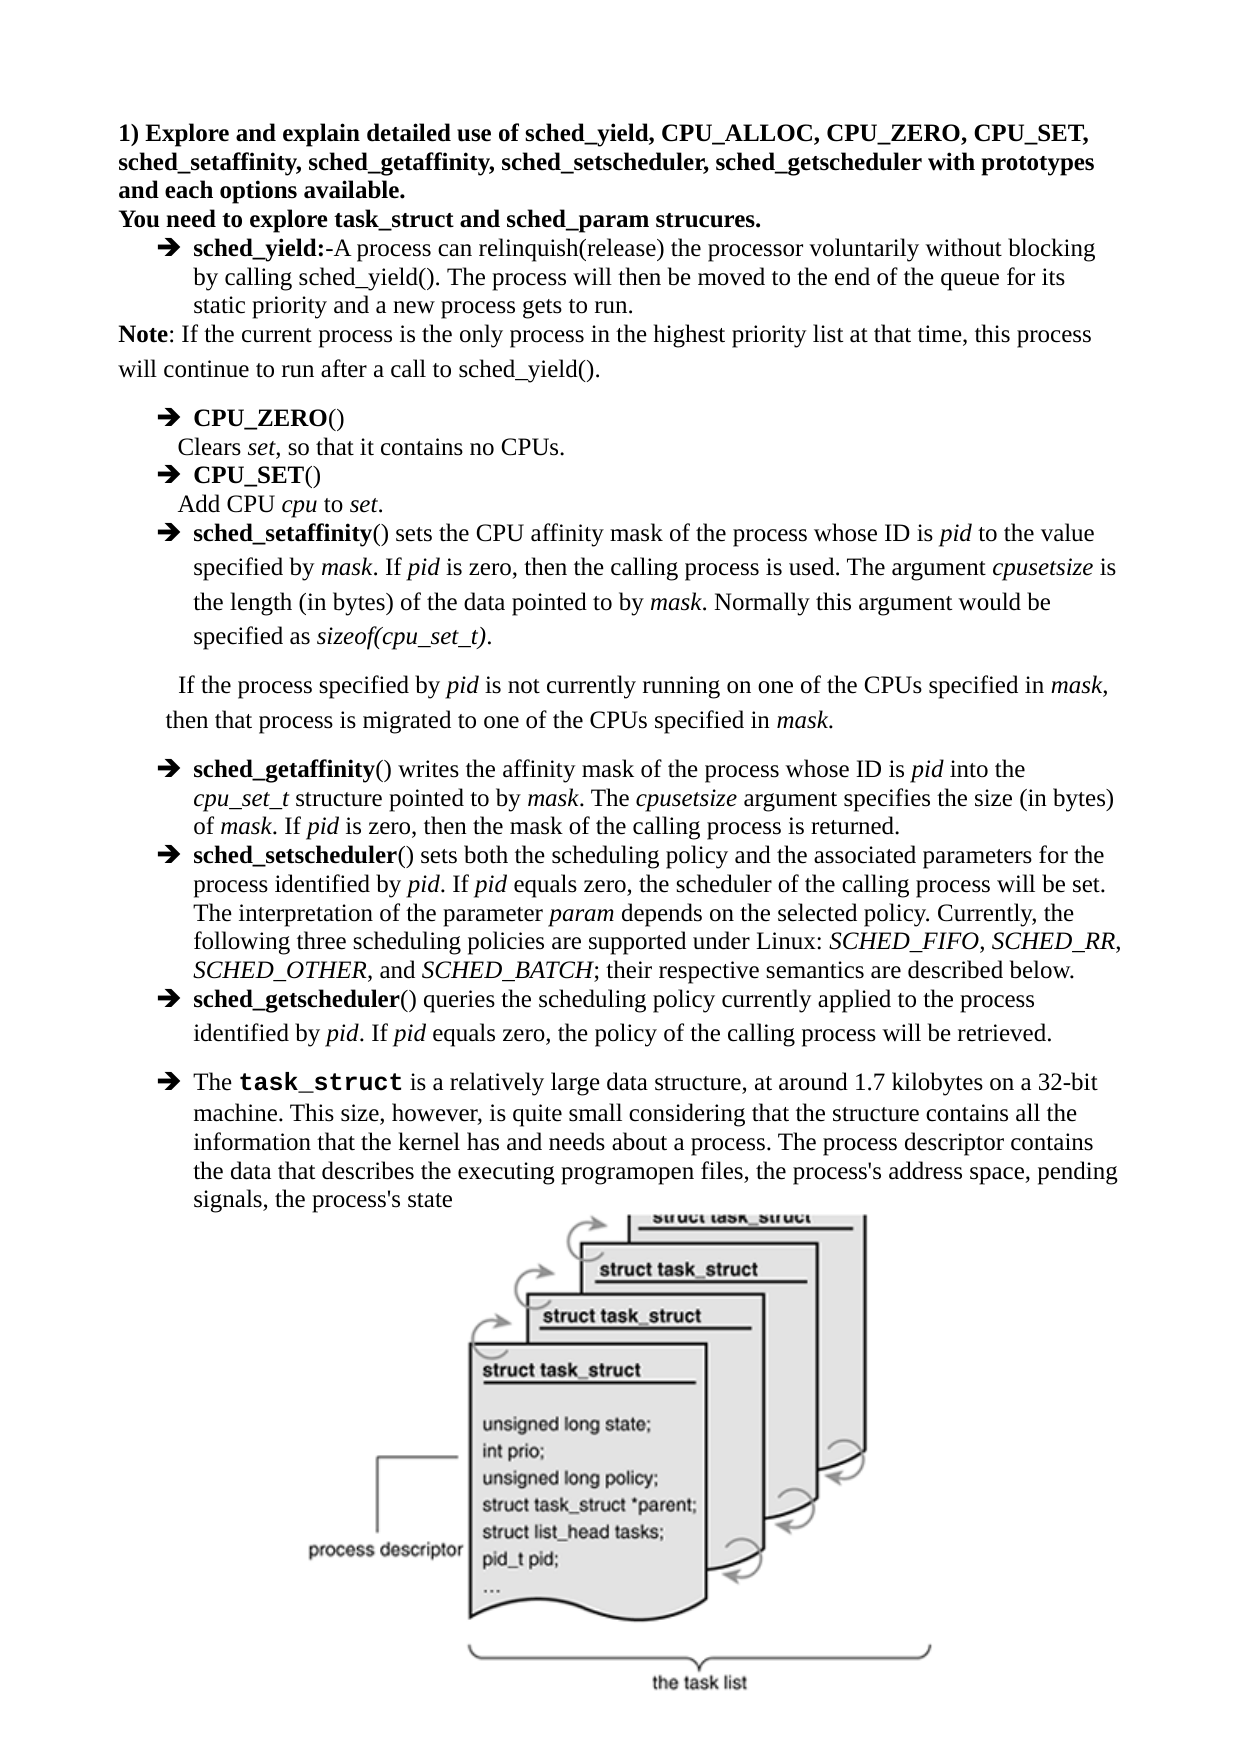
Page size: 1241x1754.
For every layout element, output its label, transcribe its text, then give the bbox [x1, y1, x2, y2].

list sched_getscheduler() queries the scheduling policy currently applied to the process identified by pid. If pid equals zero, the policy of the calling process will be retrieved. [156, 984, 1122, 1047]
subtitle CPU_SET() [156, 460, 1122, 489]
list The task_struct is a relatively large data structure, at around 1.7 kilobytes on a 32-bit machine. This size, however, is quite small considering that the structure contains all the information that the kernel has and needs about a process. The process descriptor contains the data that describes the executing programopen files, the process's address space, pending signals, the process's state [156, 1067, 1122, 1213]
list sched_setaffinity() sets the CPU affinity mask of the process whose ID is pid to the value specified by mask. If pid is zero, then the calling process is used. The argument cpusetsize is the length (in bytes) of the data pointed to by mask. Normally this argument would be specified as sizeof(cpu_set_t). [156, 518, 1122, 650]
subtitle CPU_ZERO() [156, 403, 1122, 432]
list Clears set, so that it contains no CPUs. [177, 432, 1122, 460]
list sched_setscheduler() sets both the scheduling policy and the associated parameters for the process identified by pid. If pid equals zero, the scheduler of the calling process will be set. The interpretation of the parameter param depends on the selected policy. Currently, the following three scheduling policies are supported under Linux: SCHED_FIFO, SCHED_RR, SCHED_OTHER, and SCHED_BATCH; their respective semantics are described below. [156, 840, 1122, 984]
list sched_getaffinity() writes the affinity mask of the process whose ID is pid into the cpu_set_t structure pointed to by mask. The cpusetsize argument specifies the size (in bytes) of mask. If pid is zero, then the mask of the calling process is returned. [156, 754, 1122, 840]
text 1) Explore and explain detailed use of sched_yield, CPU_ALLOC, CPU_ZERO, CPU_SET, sched_setaffinity, sched_getaffinity, sched_setscheduler, sched_getscheduler with prototypes and each options available. [118, 118, 1122, 204]
list Add CPU cpu to set. [177, 489, 1122, 518]
text If the process specified by pid is not currently running on one of the CPUs specified in mask, then that process is migrated to one of the CPUs specified in mask. [165, 670, 1122, 734]
list sched_yield:-A process can relinquish(release) the processor voluntarily without blocking by calling sched_yield(). The process will then be moved to the end of the queue for its static priority and a new process gets to run. [156, 233, 1122, 319]
text You need to explore task_struct and sched_param strucures. [118, 204, 1122, 233]
text Note: If the current process is the only process in the highest priority list at that time, this process will continue to run after a call to sched_yield(). [118, 319, 1122, 383]
picture [307, 1213, 933, 1692]
